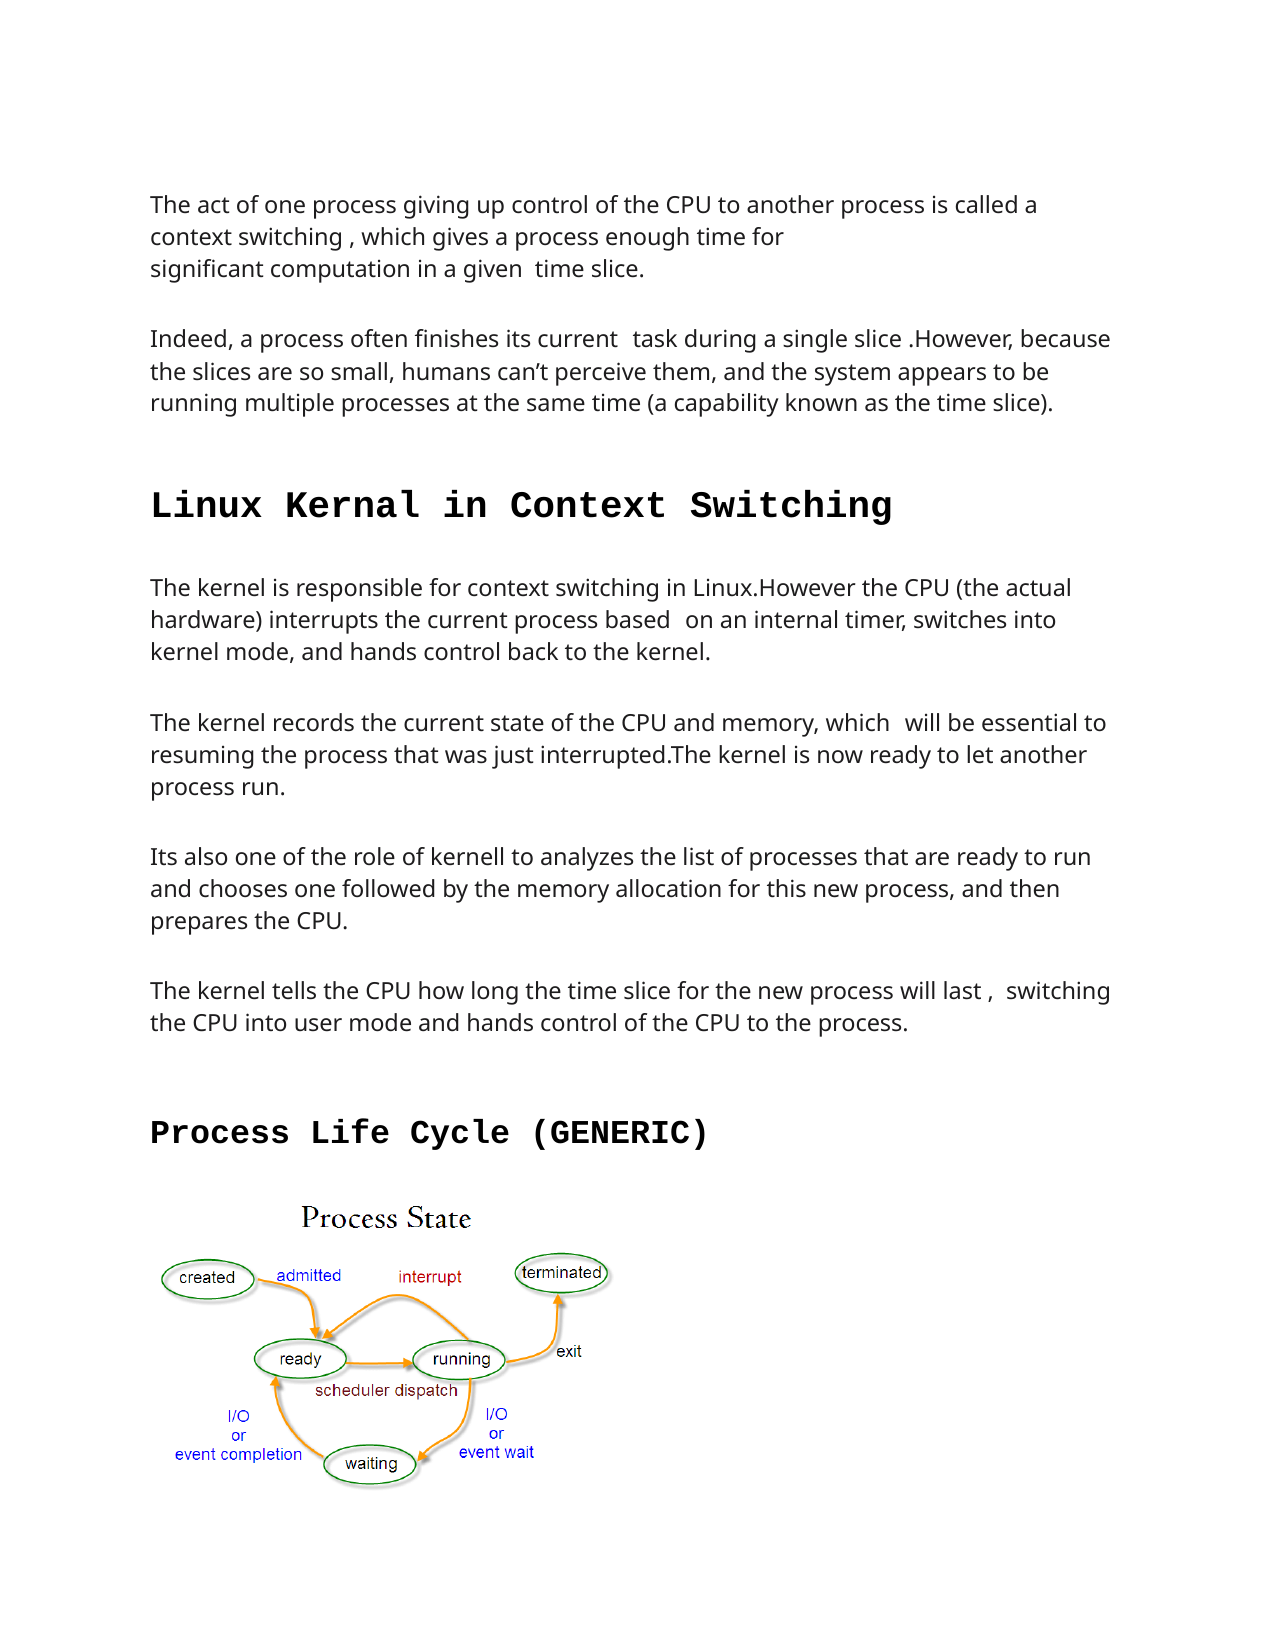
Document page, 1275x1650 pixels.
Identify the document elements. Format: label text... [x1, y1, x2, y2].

text The kernel tells the CPU how long the time slice for the new process will last , switching the CPU into user mode and hands control of the CPU to the process. [150, 975, 1125, 1039]
text The act of one process giving up control of the CPU to another process is called a context switching , which gives a process enough time for significant computation in a given time slice. [150, 188, 1125, 284]
text The kernel records the current state of the CPU and memory, which will be essential to resuming the process that was just interrupted.The kernel is now ready to let another process run. [150, 706, 1125, 802]
picture [150, 1191, 626, 1498]
text Its also one of the role of kernell to analyzes the list of processes that are ready to run and chooses one followed by the memory allocation for this new process, and then prepares the CPU. [150, 840, 1125, 936]
text Indeed, a process often finishes its current task during a single slice .However, because the slices are so small, humans can’t perceive them, and the system appears to be running multiple processes at the same time (a capability known as the time slice). [150, 323, 1125, 419]
text Process Life Cycle (GENERIC) [150, 1115, 1125, 1153]
text Linux Kernal in Context Switching [150, 486, 1125, 528]
text The kernel is responsible for context switching in Linux.However the CPU (the actual hardware) interrupts the current process based on an internal timer, switches into kernel mode, and hands control back to the kernel. [150, 571, 1125, 668]
